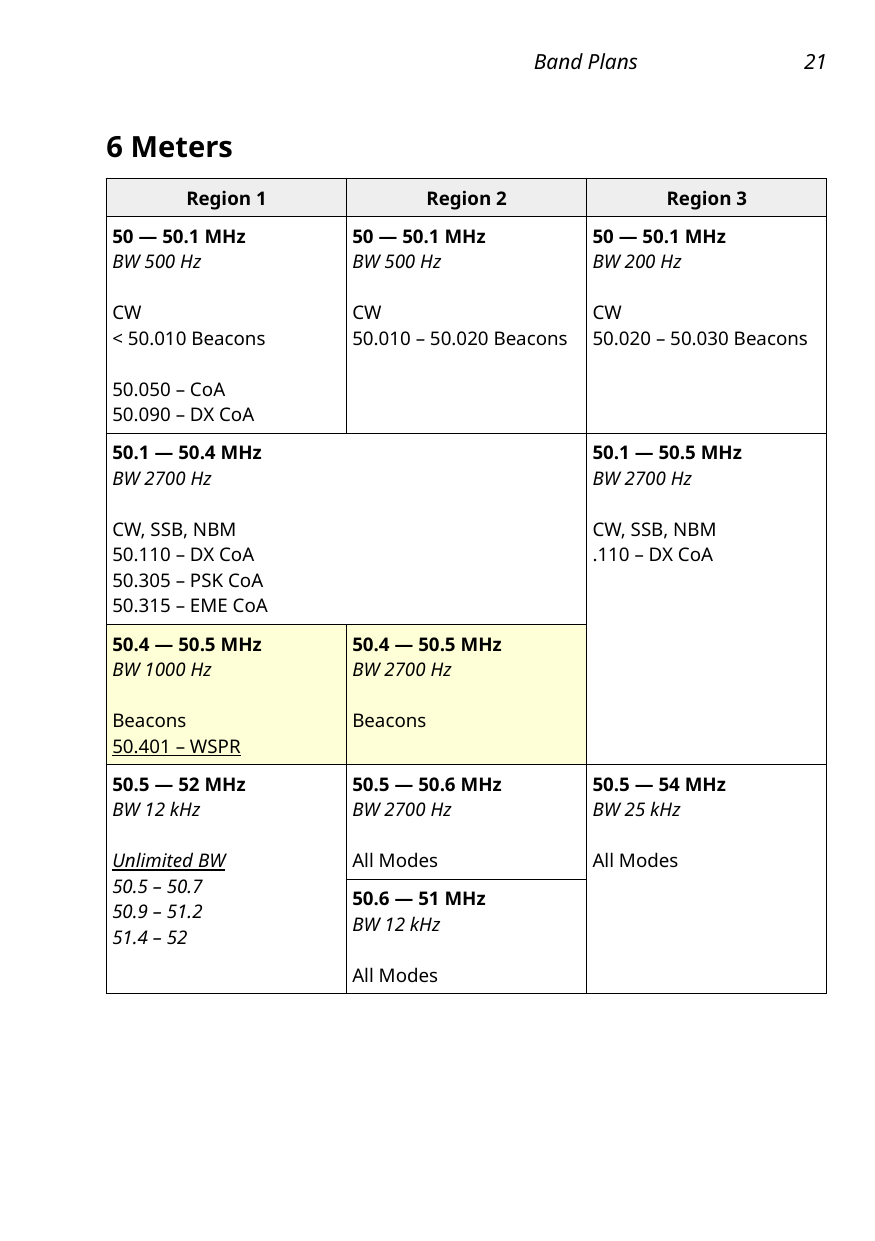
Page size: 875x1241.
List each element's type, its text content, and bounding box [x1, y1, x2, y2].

table_cell 50.5 — 50.6 MHz BW 2700 Hz All Modes [347, 765, 586, 879]
table_header Region 3 [587, 179, 826, 216]
table_cell 50.4 — 50.5 MHz BW 1000 Hz Beacons 50.401 – WSPR [107, 625, 346, 764]
table_cell 50.4 — 50.5 MHz BW 2700 Hz Beacons [347, 625, 586, 764]
table_header Region 1 [107, 179, 346, 216]
table_cell 50.1 — 50.5 MHz BW 2700 Hz CW, SSB, NBM .110 – DX CoA [587, 434, 826, 764]
table_cell 50 — 50.1 MHz BW 200 Hz CW 50.020 – 50.030 Beacons [587, 217, 826, 433]
table_cell 50 — 50.1 MHz BW 500 Hz CW < 50.010 Beacons 50.050 – CoA 50.090 – DX CoA [107, 217, 346, 433]
subtitle 6 Meters [106, 126, 827, 166]
table_cell 50.5 — 54 MHz BW 25 kHz All Modes [587, 765, 826, 993]
table_header Region 2 [347, 179, 586, 216]
table_cell 50 — 50.1 MHz BW 500 Hz CW 50.010 – 50.020 Beacons [347, 217, 586, 433]
table_cell 50.5 — 52 MHz BW 12 kHz Unlimited BW 50.5 – 50.7 50.9 – 51.2 51.4 – 52 All Modes 50.510 – SSTV 50.530 – FM Internet 50.600 – RTTY 50.630 – DV Calling Repeaters 50.700 – 50.900 Output 51.200 – 51.400 Input [107, 765, 346, 993]
table_cell 50.1 — 50.4 MHz BW 2700 Hz CW, SSB, NBM 50.110 – DX CoA 50.305 – PSK CoA 50.315 – EME CoA [107, 434, 586, 624]
table_cell 50.6 — 51 MHz BW 12 kHz All Modes [347, 880, 586, 993]
